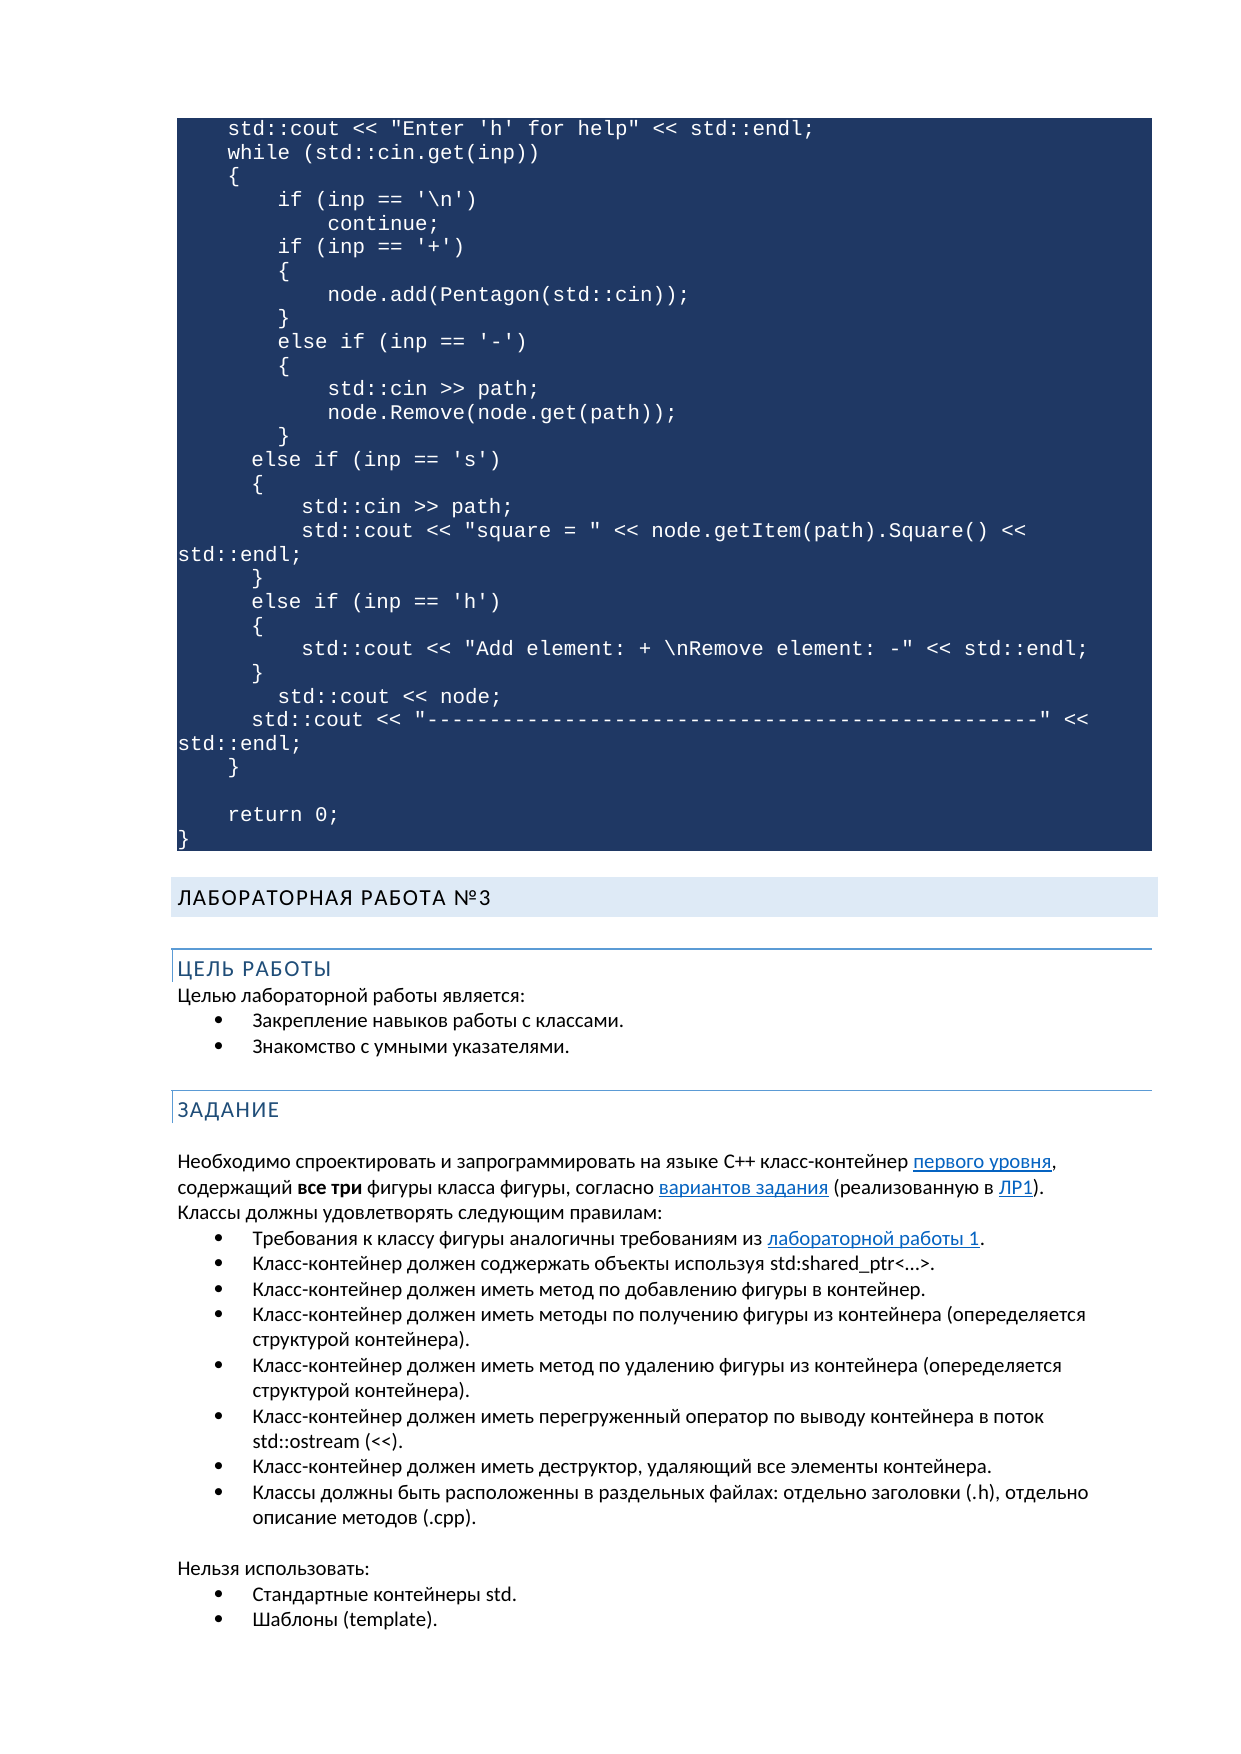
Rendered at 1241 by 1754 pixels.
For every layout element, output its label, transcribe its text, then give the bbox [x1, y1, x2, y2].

text } [177, 662, 1152, 686]
text else if (inp == 'h') [177, 591, 1152, 615]
text Необходимо спроектировать и запрограммировать на языке C++ класс-контейнер первого уровня, содержащий все три фигуры класса фигуры, согласно вариантов задания (реализованную в ЛР1). [177, 1149, 1152, 1199]
list Требования к классу фигуры аналогичны требованиям из лабораторной работы 1. [215, 1225, 1152, 1250]
text node.Remove(node.get(path)); [177, 402, 1152, 426]
subtitle Задание [173, 1091, 1152, 1123]
text } [177, 567, 1152, 591]
list Знакомство с умными указателями. [215, 1033, 1152, 1058]
text std::cout << "-------------------------------------------------" << std::endl; [177, 709, 1152, 757]
text std::cin >> path; [177, 378, 1152, 402]
text } [177, 827, 1152, 851]
text Классы должны удовлетворять следующим правилам: [177, 1199, 1152, 1225]
list Класс-контейнер должен иметь метод по добавлению фигуры в контейнер. [215, 1276, 1152, 1301]
text { [177, 165, 1152, 189]
text return 0; [177, 804, 1152, 827]
text else if (inp == '-') [177, 331, 1152, 354]
list Класс-контейнер должен иметь метод по удалению фигуры из контейнера (опеределяется структурой контейнера). [215, 1352, 1152, 1403]
text Нельзя использовать: [177, 1555, 1152, 1581]
text } [177, 307, 1152, 331]
text while (std::cin.get(inp)) [177, 142, 1152, 165]
text std::cout << "square = " << node.getItem(path).Square() << std::endl; [177, 520, 1152, 567]
text Целью лабораторной работы является: [177, 982, 1152, 1007]
text std::cout << "Add element: + \nRemove element: -" << std::endl; [177, 638, 1152, 662]
text if (inp == '+') [177, 236, 1152, 260]
text std::cin >> path; [177, 496, 1152, 520]
text std::cout << "Enter 'h' for help" << std::endl; [177, 118, 1152, 142]
list Классы должны быть расположенны в раздельных файлах: отдельно заголовки (.h), отдельно описание методов (.cpp). [215, 1479, 1152, 1530]
text continue; [177, 213, 1152, 236]
text if (inp == '\n') [177, 189, 1152, 213]
list Класс-контейнер должен иметь перегруженный оператор по выводу контейнера в поток std::ostream (<<). [215, 1403, 1152, 1454]
list Шаблоны (template). [215, 1606, 1152, 1632]
text } [177, 426, 1152, 449]
subtitle Лабораторная работа №3 [177, 883, 1152, 911]
text std::cout << node; [177, 686, 1152, 709]
text else if (inp == 's') [177, 449, 1152, 473]
subtitle Цель работы [173, 950, 1152, 982]
text { [177, 260, 1152, 284]
text } [177, 757, 1152, 780]
list Класс-контейнер должен иметь деструктор, удаляющий все элементы контейнера. [215, 1454, 1152, 1479]
text node.add(Pentagon(std::cin)); [177, 284, 1152, 307]
text { [177, 354, 1152, 378]
text { [177, 615, 1152, 638]
list Класс-контейнер должен соджержать объекты используя std:shared_ptr<…>. [215, 1250, 1152, 1276]
text { [177, 473, 1152, 496]
list Класс-контейнер должен иметь методы по получению фигуры из контейнера (опеределяется структурой контейнера). [215, 1301, 1152, 1352]
list Закрепление навыков работы с классами. [215, 1007, 1152, 1033]
list Стандартные контейнеры std. [215, 1581, 1152, 1606]
